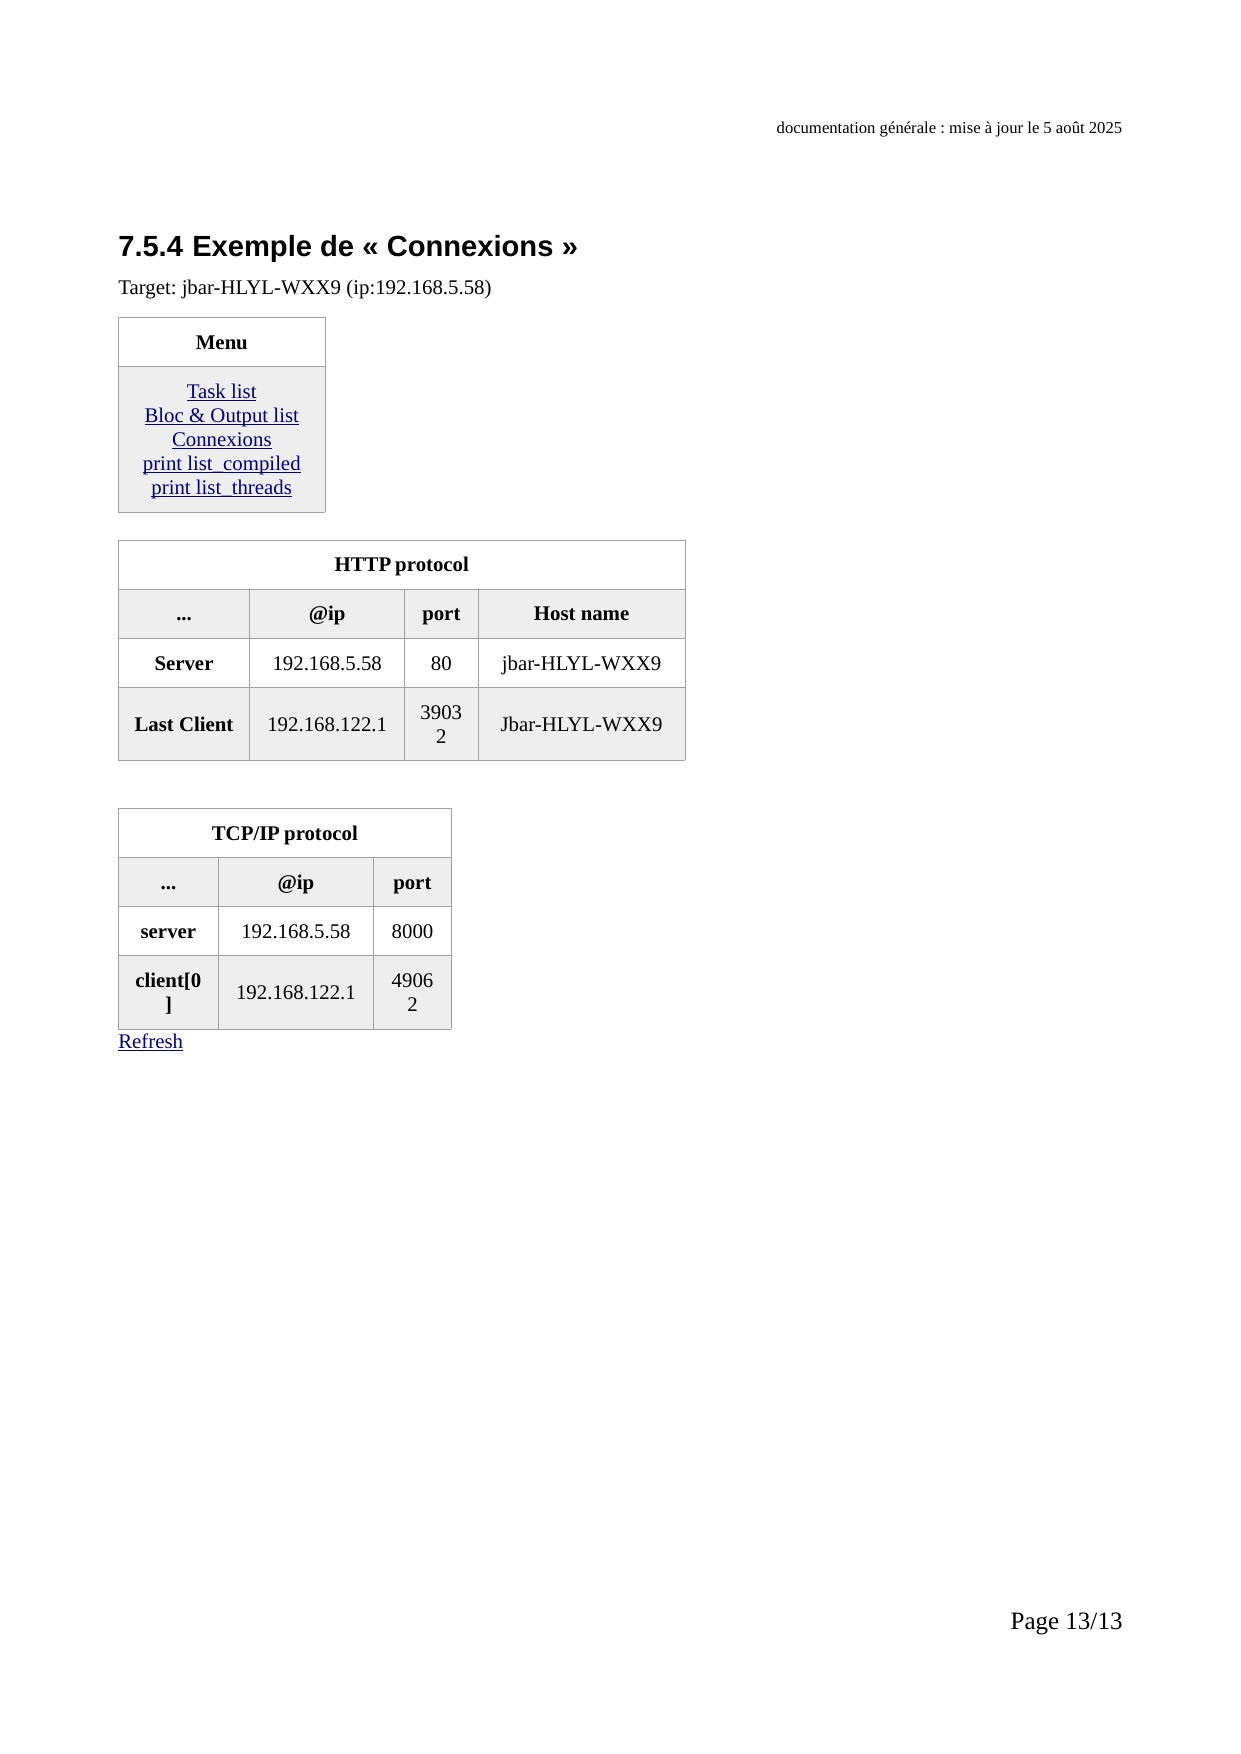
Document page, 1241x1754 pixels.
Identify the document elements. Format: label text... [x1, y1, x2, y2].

table_cell @ip [219, 858, 373, 906]
table_cell ... [119, 858, 218, 906]
table_cell 39032 [405, 688, 478, 760]
table_cell client[0] [119, 956, 218, 1029]
table_cell @ip [250, 590, 404, 638]
table_cell server [119, 907, 218, 955]
table_cell 80 [405, 639, 478, 687]
subtitle Exemple de « Connexions » [118, 229, 1122, 262]
table_cell Server [119, 639, 249, 687]
table_header Menu [119, 318, 325, 366]
table_cell Host name [479, 590, 685, 638]
table_cell 192.168.122.1 [250, 688, 404, 760]
table_cell 8000 [374, 907, 451, 955]
table_cell jbar-HLYL-WXX9 [479, 639, 685, 687]
table_cell ... [119, 590, 249, 638]
table_cell port [405, 590, 478, 638]
table_cell Jbar-HLYL-WXX9 [479, 688, 685, 760]
table_cell 192.168.5.58 [219, 907, 373, 955]
table_cell Task list Bloc & Output list Connexions print list_compiled print list_threads [119, 367, 325, 512]
text Refresh [118, 1029, 1122, 1053]
table_cell Last Client [119, 688, 249, 760]
table_cell 192.168.5.58 [250, 639, 404, 687]
table_cell 49062 [374, 956, 451, 1029]
table_header HTTP protocol [119, 541, 685, 589]
text Target: jbar-HLYL-WXX9 (ip:192.168.5.58) [118, 275, 1122, 299]
table_cell 192.168.122.1 [219, 956, 373, 1029]
table_header TCP/IP protocol [119, 809, 451, 857]
table_cell port [374, 858, 451, 906]
